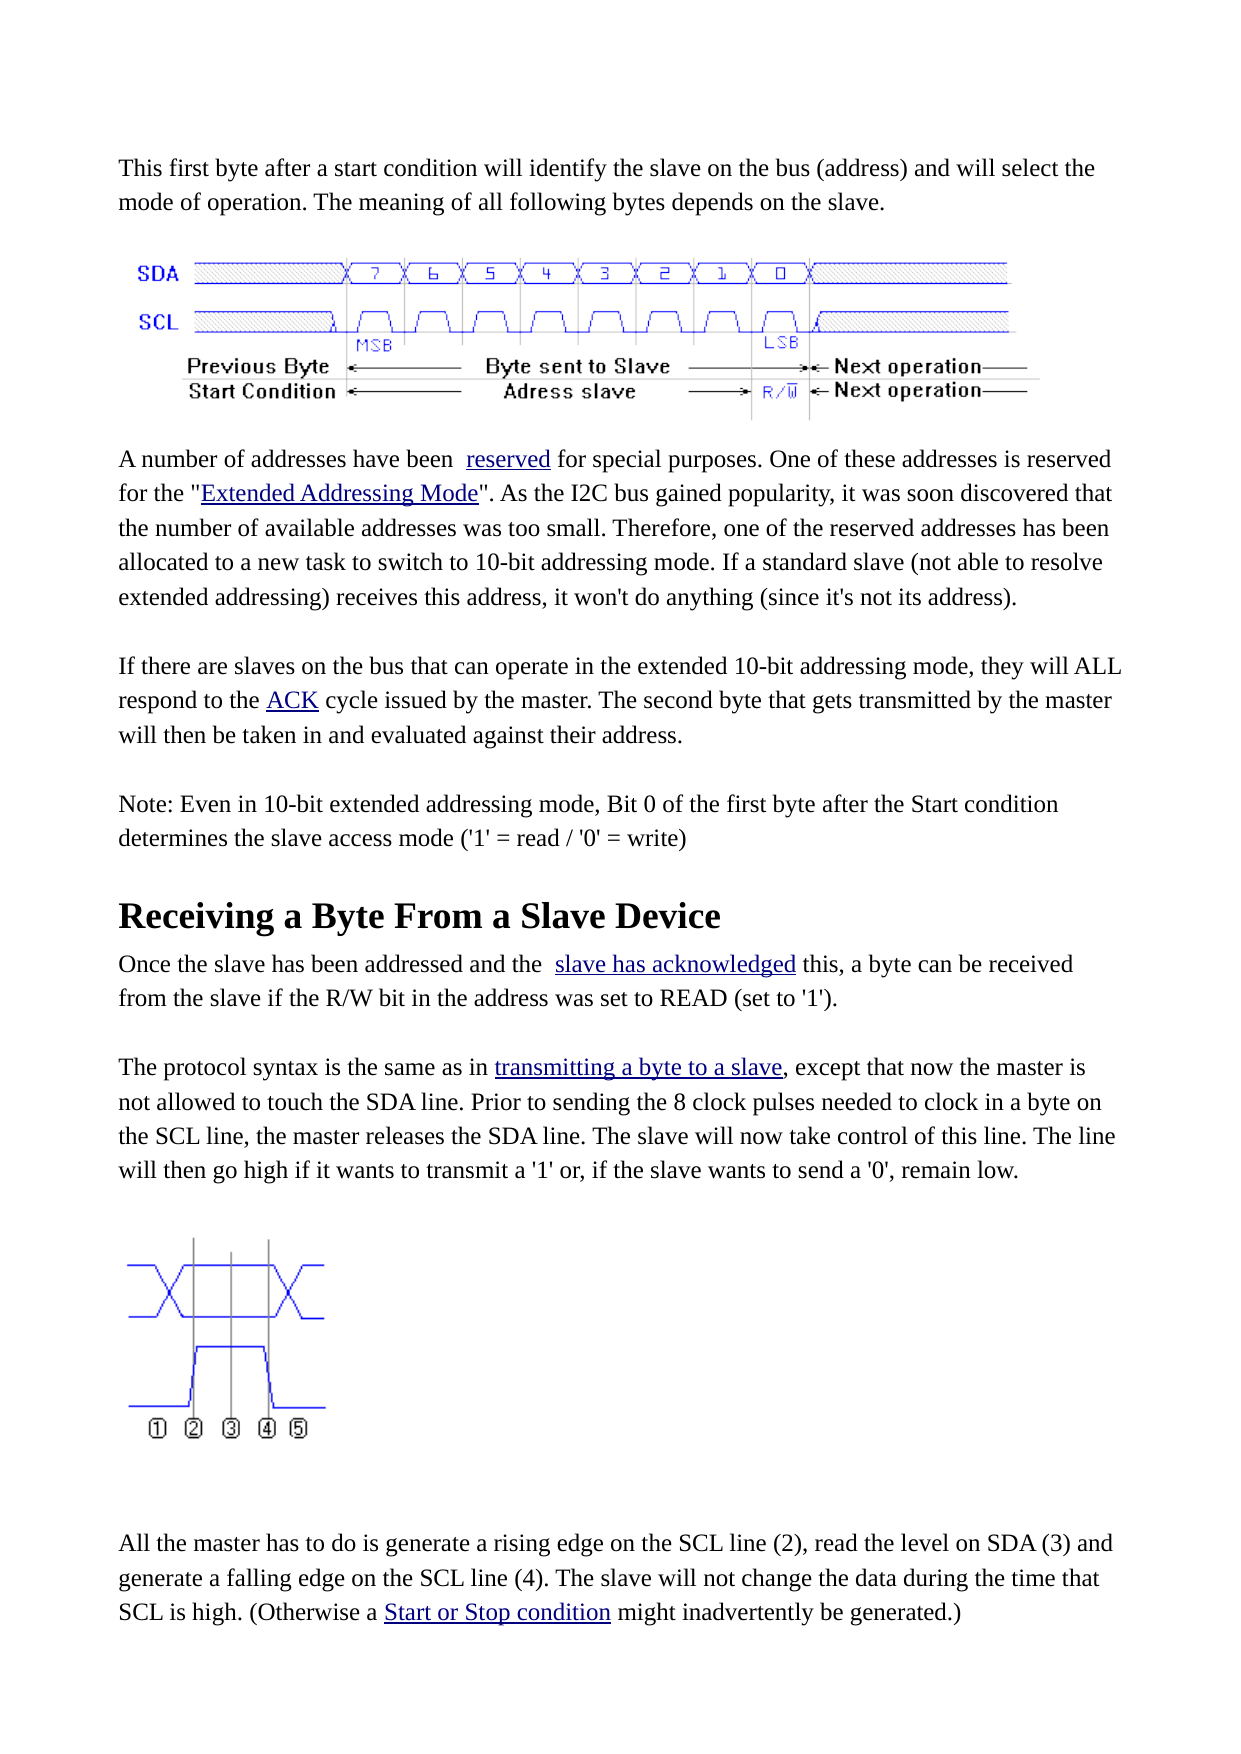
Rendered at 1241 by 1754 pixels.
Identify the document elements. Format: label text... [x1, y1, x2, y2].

picture [118, 1224, 337, 1459]
picture [118, 236, 1056, 424]
text This first byte after a start condition will identify the slave on the bus (address) and will select the mode of operation. The meaning of all following bytes depends on the slave. [118, 118, 1122, 216]
text A number of addresses have been reserved for special purposes. One of these addresses is reserved for the "Extended Addressing Mode". As the I2C bus gained popularity, it was soon discovered that the number of available addresses was too small. Therefore, one of the reserved addresses has been allocated to a new task to switch to 10-bit addressing mode. If a standard slave (not able to resolve extended addressing) receives this address, it won't do anything (since it's not its address). If there are slaves on the bus that can operate in the extended 10-bit addressing mode, they will ALL respond to the ACK cycle issued by the master. The second byte that gets transmitted by the master will then be taken in and evaluated against their address. Note: Even in 10-bit extended addressing mode, Bit 0 of the first byte after the Start condition determines the slave access mode ('1' = read / '0' = write) [118, 444, 1122, 852]
text All the master has to do is generate a rising edge on the SCL line (2), read the level on SDA (3) and generate a falling edge on the SCL line (4). The slave will not change the data during the time that SCL is high. (Otherwise a Start or Stop condition might inadvertently be generated.) [118, 1528, 1122, 1626]
text Once the slave has been addressed and the slave has acknowledged this, a byte can be received from the slave if the R/W bit in the address was set to READ (set to '1'). The protocol syntax is the same as in transmitting a byte to a slave, except that now the master is not allowed to touch the SDA line. Prior to sending the 8 clock pulses needed to clock in a byte on the SCL line, the master releases the SDA line. The slave will now take control of this line. The line will then go high if it wants to transmit a '1' or, if the slave wants to send a '0', remain low. [118, 949, 1122, 1459]
subtitle Receiving a Byte From a Slave Device [118, 893, 1122, 936]
